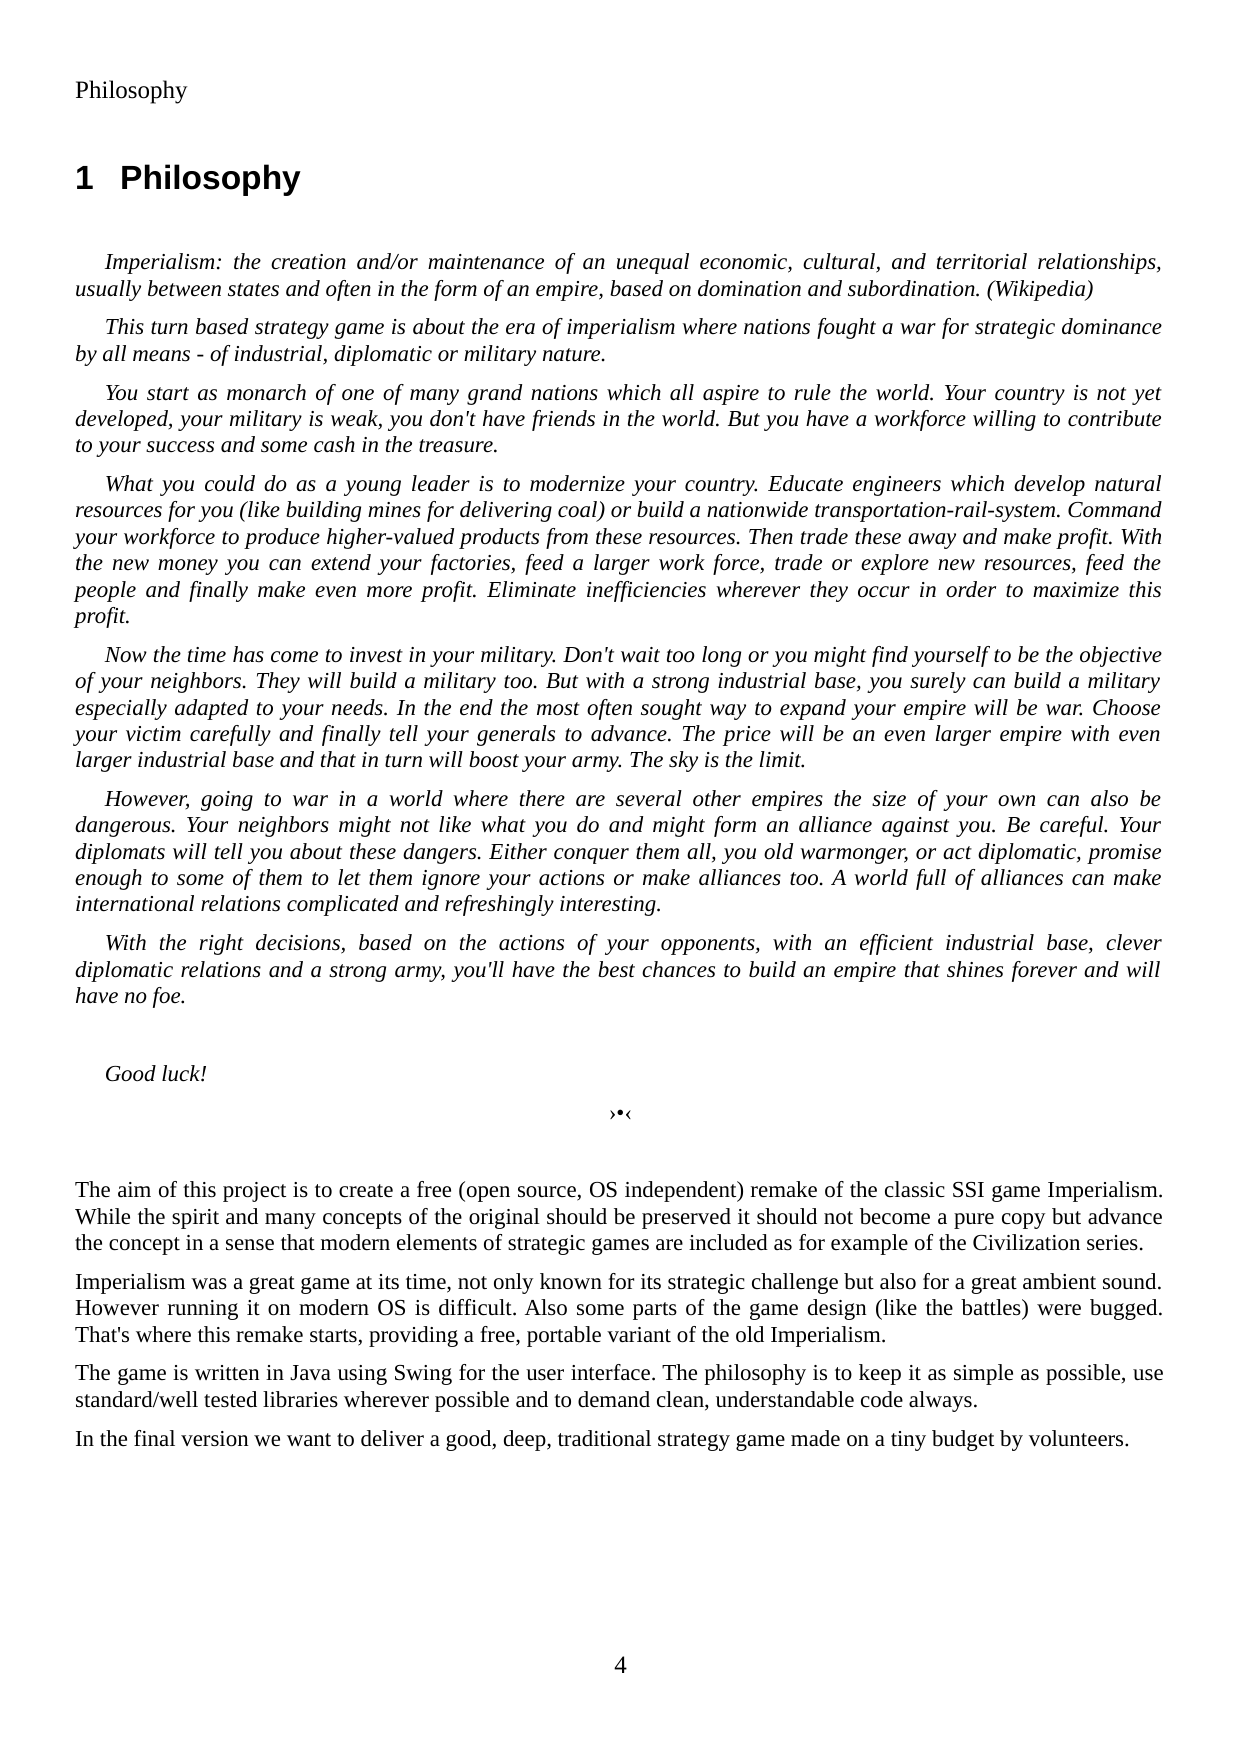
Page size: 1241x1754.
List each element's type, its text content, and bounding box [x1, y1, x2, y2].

text The game is written in Java using Swing for the user interface. The philosophy is to keep it as simple as possible, use standard/well tested libraries wherever possible and to demand clean, understandable code always. [75, 1359, 1166, 1412]
text This turn based strategy game is about the era of imperialism where nations fought a war for strategic dominance by all means - of industrial, diplomatic or military nature. [75, 313, 1166, 366]
text With the right decisions, based on the actions of your opponents, with an efficient industrial base, clever diplomatic relations and a strong army, you'll have the best chances to build an empire that shines forever and will have no foe. [75, 929, 1166, 1008]
text Imperialism was a great game at its time, not only known for its strategic challenge but also for a great ambient sound. However running it on modern OS is difficult. Also some parts of the game design (like the battles) were bugged. That's where this remake starts, providing a free, portable variant of the old Imperialism. [75, 1268, 1166, 1347]
text ›•‹ [75, 1099, 1166, 1125]
text However, going to war in a world where there are several other empires the size of your own can also be dangerous. Your neighbors might not like what you do and might form an alliance against you. Be careful. Your diplomats will tell you about these dangers. Either conquer them all, you old warmonger, or act diplomatic, promise enough to some of them to let them ignore your actions or make alliances too. A world full of alliances can make international relations complicated and refreshingly interesting. [75, 785, 1166, 917]
subtitle Philosophy [75, 158, 1166, 197]
text What you could do as a young leader is to modernize your country. Educate engineers which develop natural resources for you (like building mines for delivering coal) or build a nationwide transportation-rail-system. Command your workforce to produce higher-valued products from these resources. Then trade these away and make profit. With the new money you can extend your factories, feed a larger work force, trade or explore new resources, feed the people and finally make even more profit. Eliminate inefficiencies wherever they occur in order to maximize this profit. [75, 470, 1166, 628]
text You start as monarch of one of many grand nations which all aspire to rule the world. Your country is not yet developed, your military is weak, you don't have friends in the world. But you have a workforce willing to contribute to your success and some cash in the treasure. [75, 379, 1166, 458]
text Now the time has come to invest in your military. Don't wait too long or you might find yourself to be the objective of your neighbors. They will build a military too. But with a strong industrial base, you surely can build a military especially adapted to your needs. In the end the most often sought way to expand your empire will be war. Choose your victim carefully and finally tell your generals to advance. The price will be an even larger empire with even larger industrial base and that in turn will boost your army. The sky is the limit. [75, 641, 1166, 773]
text Imperialism: the creation and/or maintenance of an unequal economic, cultural, and territorial relationships, usually between states and often in the form of an empire, based on domination and subordination. (Wikipedia) [75, 248, 1166, 301]
text In the final version we want to deliver a good, deep, traditional strategy game made on a tiny budget by volunteers. [75, 1425, 1166, 1451]
text The aim of this project is to create a free (open source, OS independent) remake of the classic SSI game Imperialism. While the spirit and many concepts of the original should be preserved it should not become a pure copy but advance the concept in a sense that modern elements of strategic games are included as for example of the Civilization series. [75, 1176, 1166, 1255]
text Good luck! [75, 1060, 1166, 1086]
